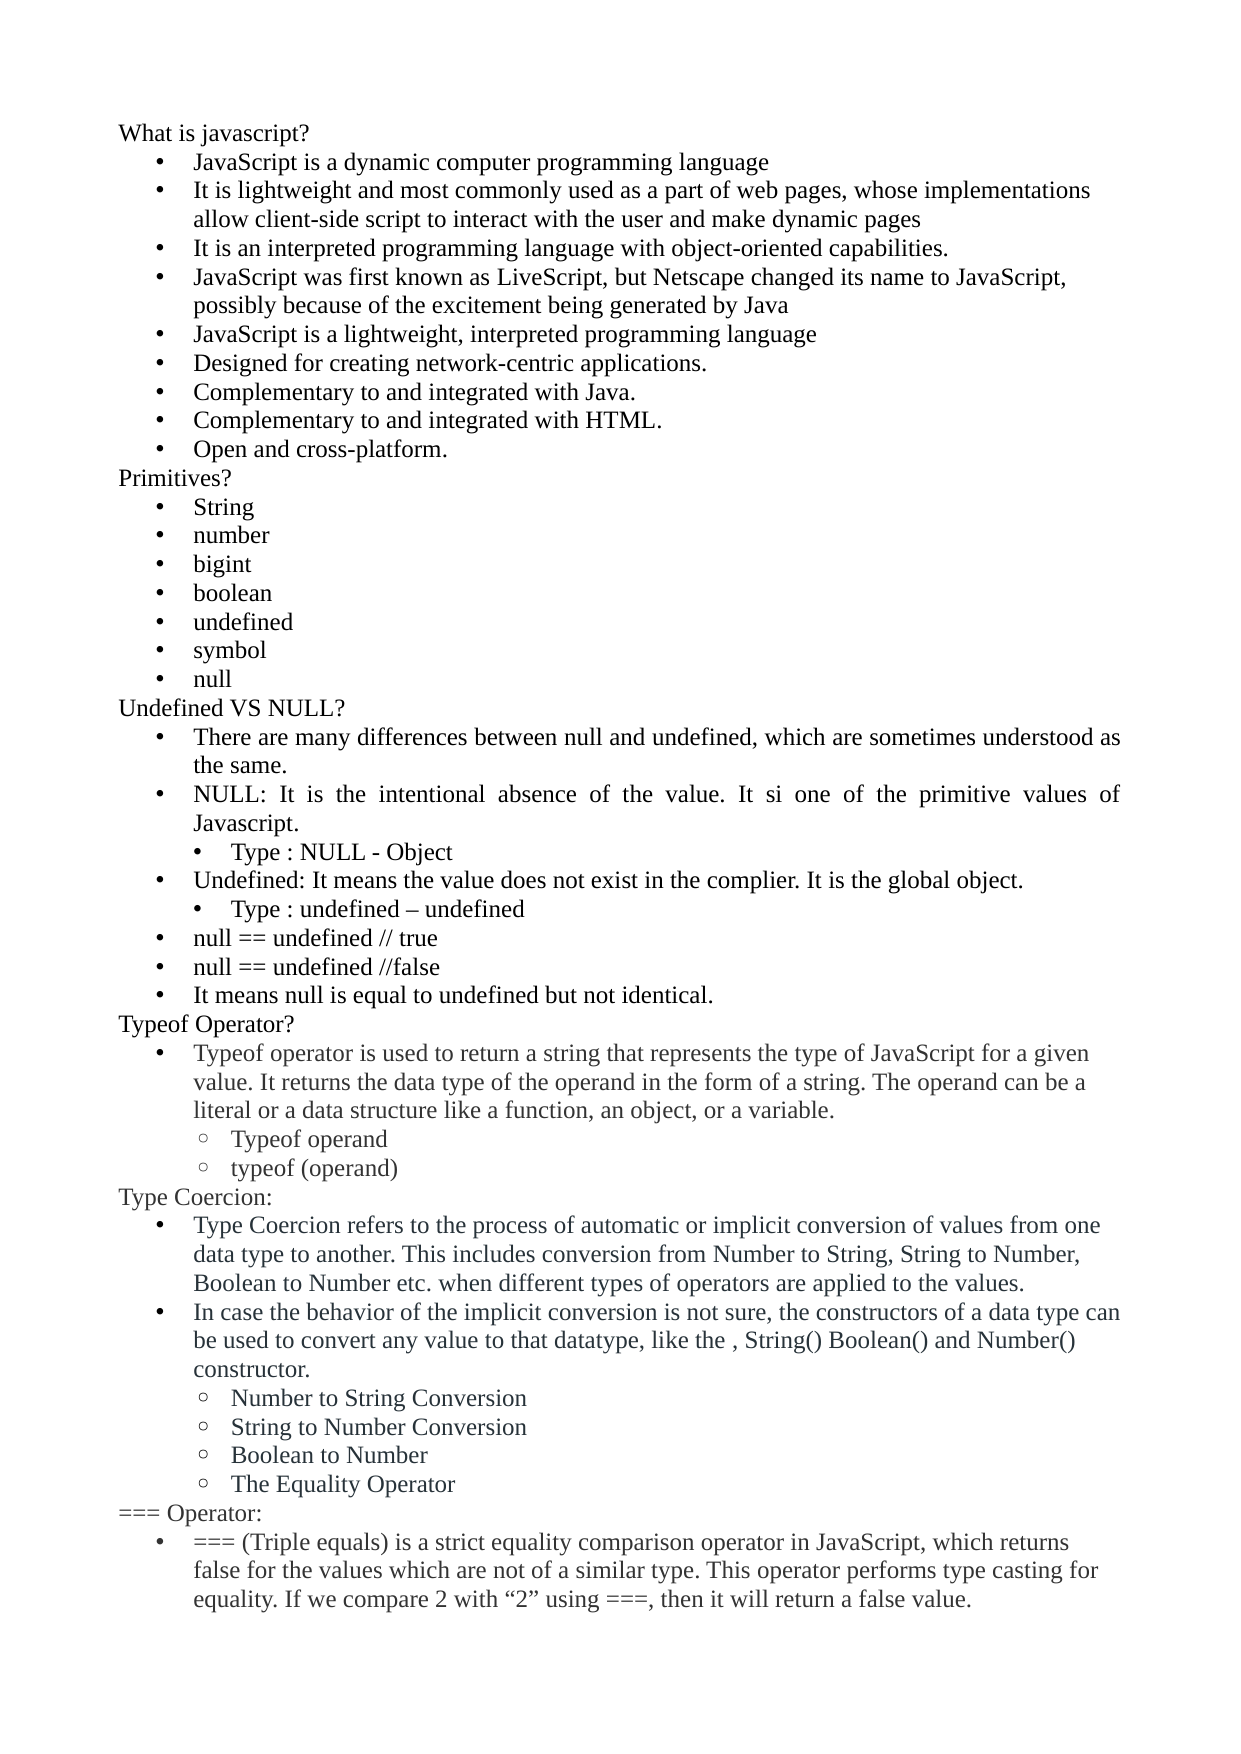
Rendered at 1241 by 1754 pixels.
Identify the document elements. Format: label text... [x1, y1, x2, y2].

list There are many differences between null and undefined, which are sometimes understood as the same. [156, 722, 1122, 779]
list Type Coercion refers to the process of automatic or implicit conversion of values from one data type to another. This includes conversion from Number to String, String to Number, Boolean to Number etc. when different types of operators are applied to the values. [156, 1211, 1122, 1297]
list JavaScript is a dynamic computer programming language [156, 147, 1122, 176]
list String [156, 492, 1122, 521]
list null == undefined // true [156, 923, 1122, 952]
list In case the behavior of the implicit conversion is not sure, the constructors of a data type can be used to convert any value to that datatype, like the , String() Boolean() and Number() constructor. [156, 1297, 1122, 1383]
list Type : NULL - Object [193, 837, 1122, 866]
list null [156, 664, 1122, 693]
list NULL: It is the intentional absence of the value. It si one of the primitive values of Javascript. [156, 779, 1122, 837]
list bigint [156, 549, 1122, 578]
list It is lightweight and most commonly used as a part of web pages, whose implementations allow client-side script to interact with the user and make dynamic pages [156, 176, 1122, 233]
list JavaScript is a lightweight, interpreted programming language [156, 319, 1122, 348]
list The Equality Operator [193, 1469, 1122, 1498]
text Primitives? [118, 463, 1122, 492]
list Undefined: It means the value does not exist in the complier. It is the global object. [156, 866, 1122, 894]
list It means null is equal to undefined but not identical. [156, 981, 1122, 1009]
list Typeof operator is used to return a string that represents the type of JavaScript for a given value. It returns the data type of the operand in the form of a string. The operand can be a literal or a data structure like a function, an object, or a variable. [156, 1038, 1122, 1124]
list Designed for creating network-centric applications. [156, 348, 1122, 377]
text === Operator: [118, 1498, 1122, 1527]
list number [156, 521, 1122, 549]
list JavaScript was first known as LiveScript, but Netscape changed its name to JavaScript, possibly because of the excitement being generated by Java [156, 262, 1122, 319]
list Complementary to and integrated with HTML. [156, 406, 1122, 434]
list Type : undefined – undefined [193, 894, 1122, 923]
list symbol [156, 636, 1122, 664]
list null == undefined //false [156, 952, 1122, 981]
list boolean [156, 578, 1122, 607]
list Number to String Conversion [193, 1383, 1122, 1412]
text Undefined VS NULL? [118, 693, 1122, 722]
list Complementary to and integrated with Java. [156, 377, 1122, 406]
list String to Number Conversion [193, 1412, 1122, 1441]
list typeof (operand) [193, 1153, 1122, 1182]
list Typeof operand [193, 1124, 1122, 1153]
list Boolean to Number [193, 1441, 1122, 1469]
list Open and cross-platform. [156, 434, 1122, 463]
list It is an interpreted programming language with object-oriented capabilities. [156, 233, 1122, 262]
text Typeof Operator? [118, 1009, 1122, 1038]
list === (Triple equals) is a strict equality comparison operator in JavaScript, which returns false for the values which are not of a similar type. This operator performs type casting for equality. If we compare 2 with “2” using ===, then it will return a false value. [156, 1527, 1122, 1613]
list undefined [156, 607, 1122, 636]
text Type Coercion: [118, 1182, 1122, 1211]
text What is javascript? [118, 118, 1122, 147]
